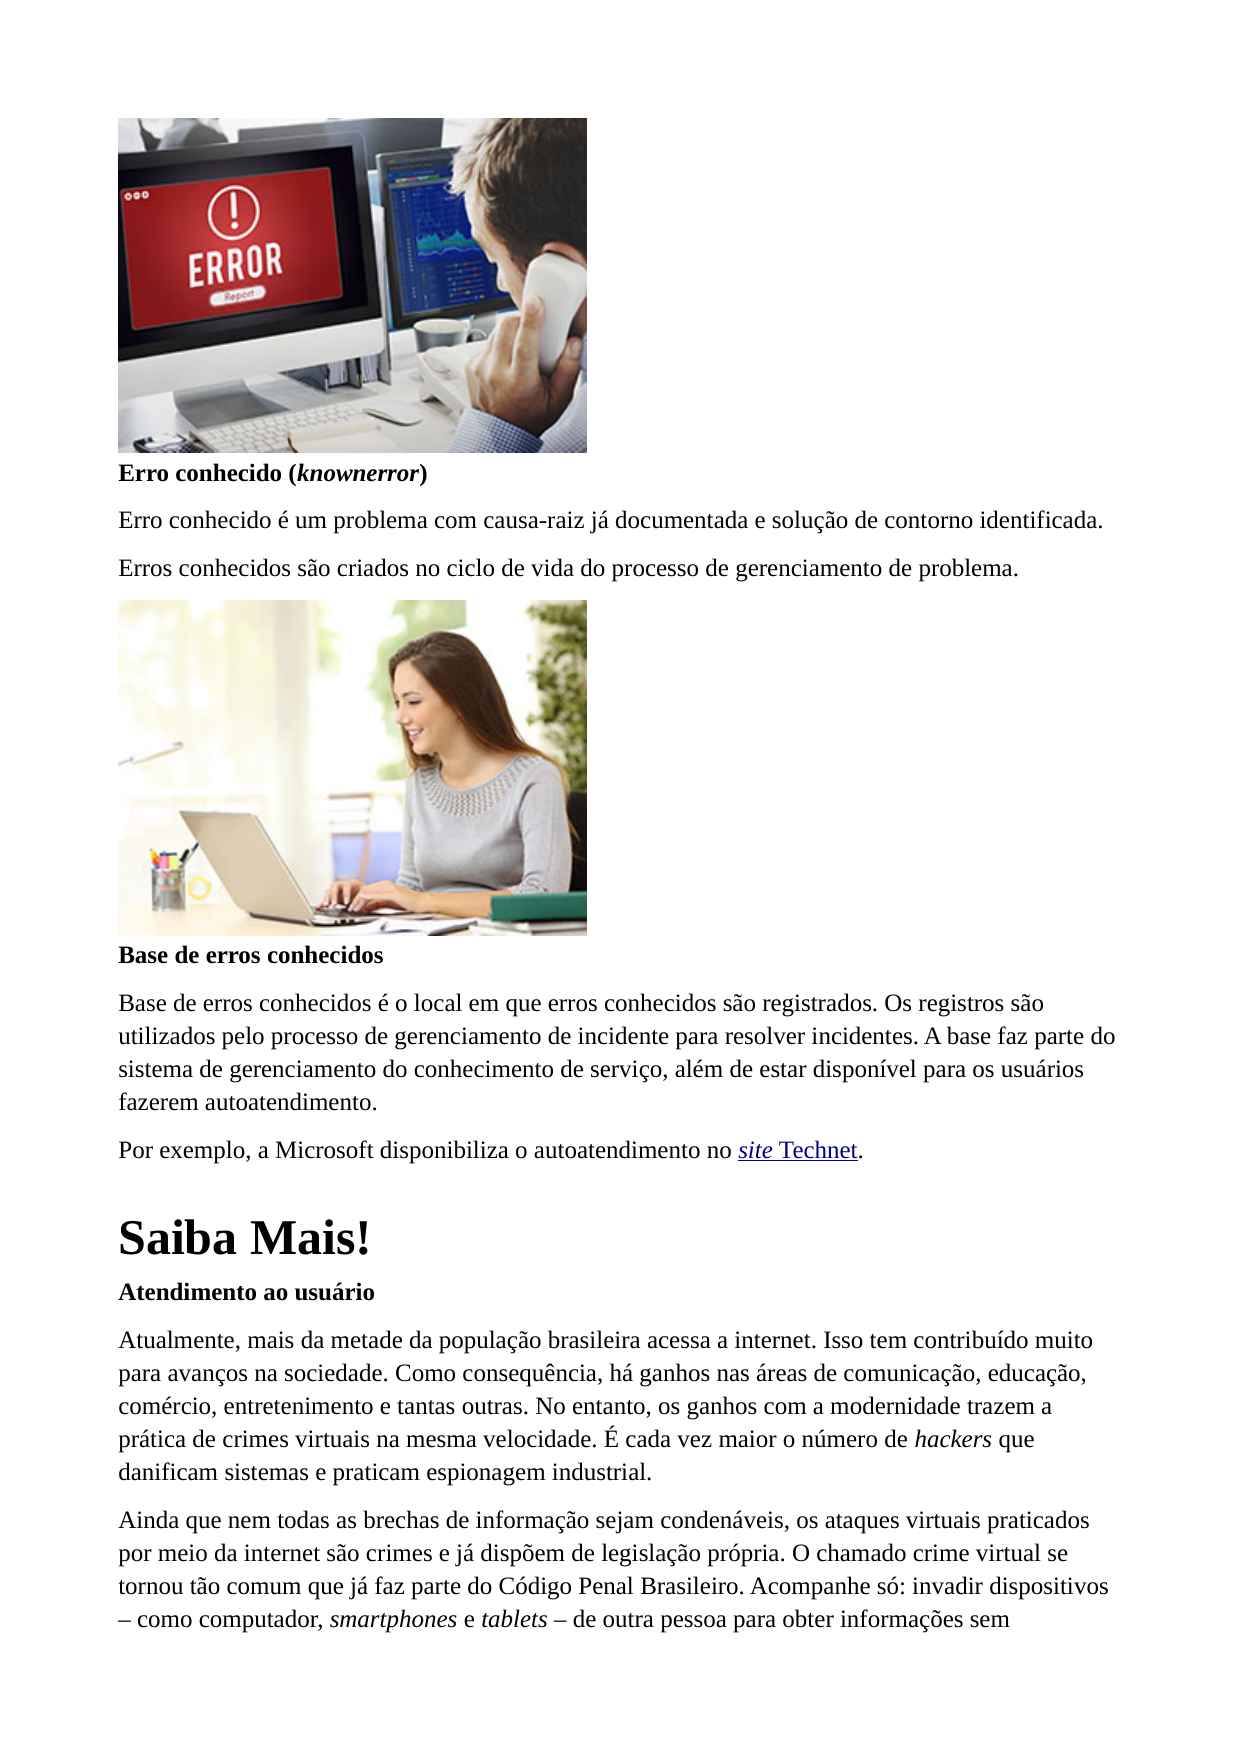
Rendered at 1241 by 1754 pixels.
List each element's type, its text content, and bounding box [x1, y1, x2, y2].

text Erro conhecido é um problema com causa-raiz já documentada e solução de contorno identificada. [118, 506, 1122, 534]
picture [118, 600, 587, 936]
text Por exemplo, a Microsoft disponibiliza o autoatendimento no site Technet. [118, 1135, 1122, 1163]
text Erros conhecidos são criados no ciclo de vida do processo de gerenciamento de problema. [118, 553, 1122, 582]
text Atendimento ao usuário [118, 1277, 1122, 1306]
picture [118, 118, 587, 453]
text Atualmente, mais da metade da população brasileira acessa a internet. Isso tem contribuído muito para avanços na sociedade. Como consequência, há ganhos nas áreas de comunicação, educação, comércio, entretenimento e tantas outras. No entanto, os ganhos com a modernidade trazem a prática de crimes virtuais na mesma velocidade. É cada vez maior o número de hackers que danificam sistemas e praticam espionagem industrial. [118, 1325, 1122, 1486]
text Ainda que nem todas as brechas de informação sejam condenáveis, os ataques virtuais praticados por meio da internet são crimes e já dispõem de legislação própria. O chamado crime virtual se tornou tão comum que já faz parte do Código Penal Brasileiro. Acompanhe só: invadir dispositivos – como computador, smartphones e tablets – de outra pessoa para obter informações sem [118, 1505, 1122, 1632]
text Base de erros conhecidos é o local em que erros conhecidos são registrados. Os registros são utilizados pelo processo de gerenciamento de incidente para resolver incidentes. A base faz parte do sistema de gerenciamento do conhecimento de serviço, além de estar disponível para os usuários fazerem autoatendimento. [118, 988, 1122, 1116]
text Base de erros conhecidos [118, 941, 1122, 969]
text Erro conhecido (knownerror) [118, 458, 1122, 487]
subtitle Saiba Mais! [118, 1207, 1122, 1265]
